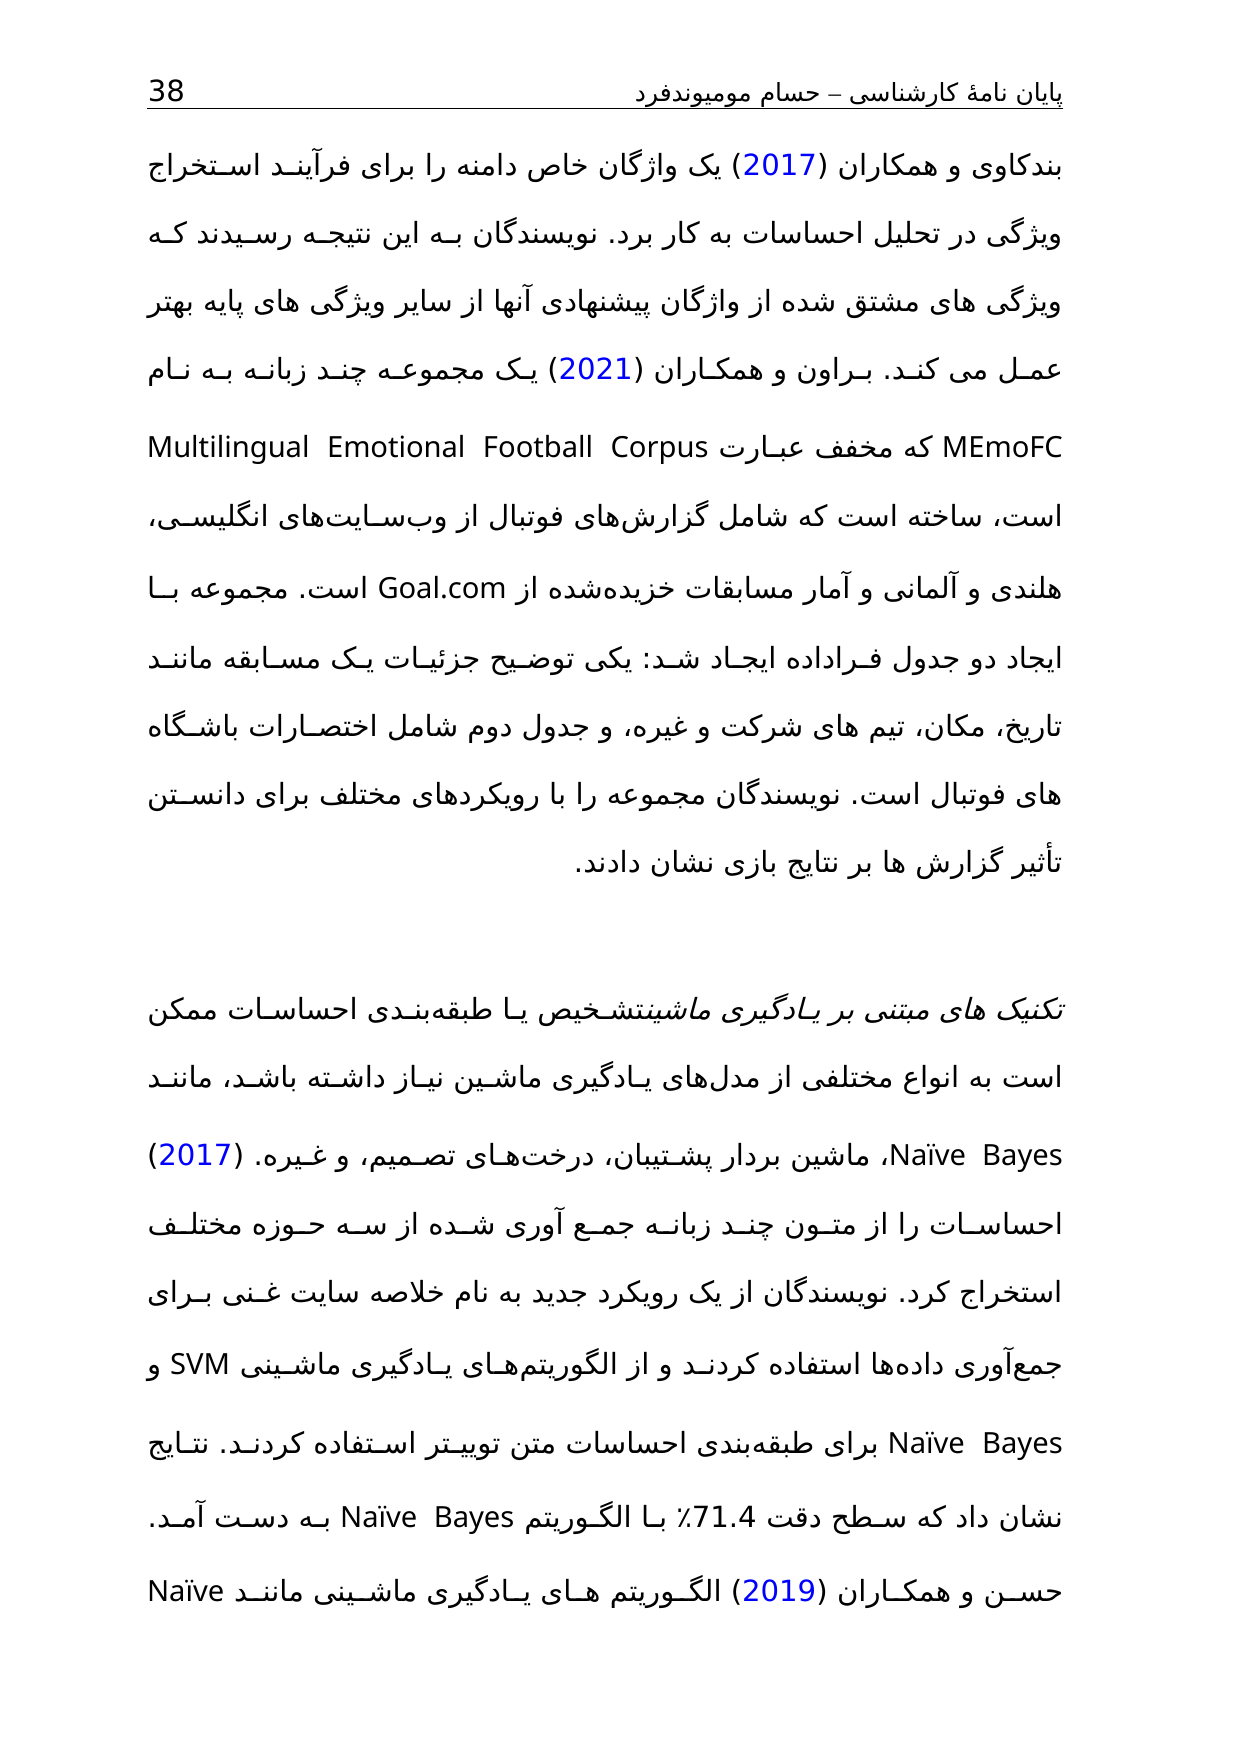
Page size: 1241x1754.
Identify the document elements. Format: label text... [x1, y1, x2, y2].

text تکنیک های مبتنی بر یادگیری ماشینتشخیص یا طبقه‌بندی احساسات ممکن است به انواع مختلفی از مدل‌های یادگیری ماشین نیاز داشته باشد، مانند Naïve Bayes، ماشین بردار پشتیبان، درخت‌های تصمیم، و غیره. (2017) احساسات را از متون چند زبانه جمع آوری شده از سه حوزه مختلف استخراج کرد. نویسندگان از یک رویکرد جدید به نام خلاصه سایت غنی برای جمع‌آوری داده‌ها استفاده کردند و از الگوریتم‌های یادگیری ماشینی SVM و Naïve Bayes برای طبقه‌بندی احساسات متن توییتر استفاده کردند. نتایج نشان داد که سطح دقت 71.4٪ با الگوریتم Naïve Bayes به دست آمد. حسن و همکاران (2019) الگوریتم های یادگیری ماشینی مانند Naïve Bayes، SVM و درخت های تصمیم را برای شناسایی احساسات در پیام های متنی ارزیابی کرد. این کار به دو زیرکار تقسیم می شود: وظیفه 1 شامل مجموعه ای از مجموعه داده از توییتر و برچسب زدن خودکار مجموعه داده با استفاده از هشتگ ها و آموزش مدل است. Task 2 در حال توسعه EmotexStream دو مرحله‌ای است که توییت‌های بدون احساس را در مرحله اول جدا می‌کند و با استفاده از مدل‌های آموزش‌دیده در task1، احساسات را در متن شناسایی می‌کند. نویسندگان دقت 90 درصدی را در طبقه بندی احساسات مشاهده کردند. اصغر و همکاران (2019) با هدف اعمال چندین مدل یادگیری ماشین در مجموعه داده ISEAR برای یافتن بهترین طبقه‌بندی‌کننده. آنها دریافتند که مدل رگرسیون لجستیک بهتر از سایر طبقه بندی کننده ها با ارزش یادآوری 83 درصد عمل می کند. [147, 992, 1063, 1609]
text رویکرد مبتنی بر واژگانرویکرد مبتنی بر واژگان یک رویکرد جستجوی مبتنی بر کلمه کلیدی است که به جستجوی کلمات کلیدی احساسات اختصاص داده شده به برخی از حالات روانی می‌پردازد (رابیا و همکاران2017). واژگان محبوب برای تشخیص احساسات عبارتند از Word-Net-Affect (Strapparava et al.2004و NRC واژگان کلمه-احساس (محمد و تورنی2013). WordNet -Affect یک فرم توسعه یافته از WordNet است که از کلمات عاطفی تشکیل شده است که با برچسب های احساسات حاشیه نویسی شده اند. واژگان NRC شامل 14182 کلمه است که هر کدام به یک احساس خاص و دو احساس اختصاص دارد. این واژگان، واژگان دسته بندی هستند که هر کلمه را با یک حالت احساسی برای طبقه بندی احساسات برچسب گذاری می کنند. با این حال، با نادیده گرفتن شدت احساسات، این واژگان سنتی کمتر آموزنده و کمتر سازگار می شوند. بنابراین، لی و همکاران. (2021) یک استراتژی موثر برای به دست آوردن توزیع هیجان در سطح کلمه پیشنهاد کرد تا با ادغام یک فرهنگ لغت بعدی به نام NRC-Valence arosal dominance، احساسات با شدت به کلمات احساسی اختصاص یابد. EmoSenticNet (پوریا و همکاران2014) همچنین شامل تعداد زیادی است که به برچسب های کیفی و کمی اختصاص داده شده است. به طور کلی، محققان واژگان خود را تولید می کنند و مستقیماً آنها را برای تجزیه و تحلیل احساسات به کار می برند، اما واژگان می توانند برای اهداف استخراج ویژگی نیز استفاده شوند. عبداوی و همکاران (2017) از استفاده از ابزارهای ترجمه آنلاین برای ایجاد واژگان فرانسوی به نام FEEL (فرانسوی واژگان عاطفی گسترش یافته) استفاده کرد که شامل بیش از 14000 کلمه با دو قطبیت و برچسب احساسات است. این واژگان توسط افزایش تعداد کلمات در واژگان احساسات NRC و ترجمه نیمه خودکار با استفاده از شش مترجم آنلاین. آن مدخل‌هایی که از حداقل سه مترجم به‌دست می‌آمدند، از پیش تأیید شده در نظر گرفته شدند و سپس توسط مترجم دستی تأیید شدند. بندکاوی و همکاران (2017) یک واژگان خاص دامنه را برای فرآیند استخراج ویژگی در تحلیل احساسات به کار برد. نویسندگان به این نتیجه رسیدند که ویژگی های مشتق شده از واژگان پیشنهادی آنها از سایر ویژگی های پایه بهتر عمل می کند. براون و همکاران (2021) یک مجموعه چند زبانه به نام MEmoFC که مخفف عبارت Multilingual Emotional Football Corpus است، ساخته است که شامل گزارش‌های فوتبال از وب‌سایت‌های انگلیسی، هلندی و آلمانی و آمار مسابقات خزیده‌شده از Goal.com است. مجموعه با ایجاد دو جدول فراداده ایجاد شد: یکی توضیح جزئیات یک مسابقه مانند تاریخ، مکان، تیم های شرکت و غیره، و جدول دوم شامل اختصارات باشگاه های فوتبال است. نویسندگان مجموعه را با رویکردهای مختلف برای دانستن تأثیر گزارش ها بر نتایج بازی نشان دادند. [147, 148, 1063, 879]
